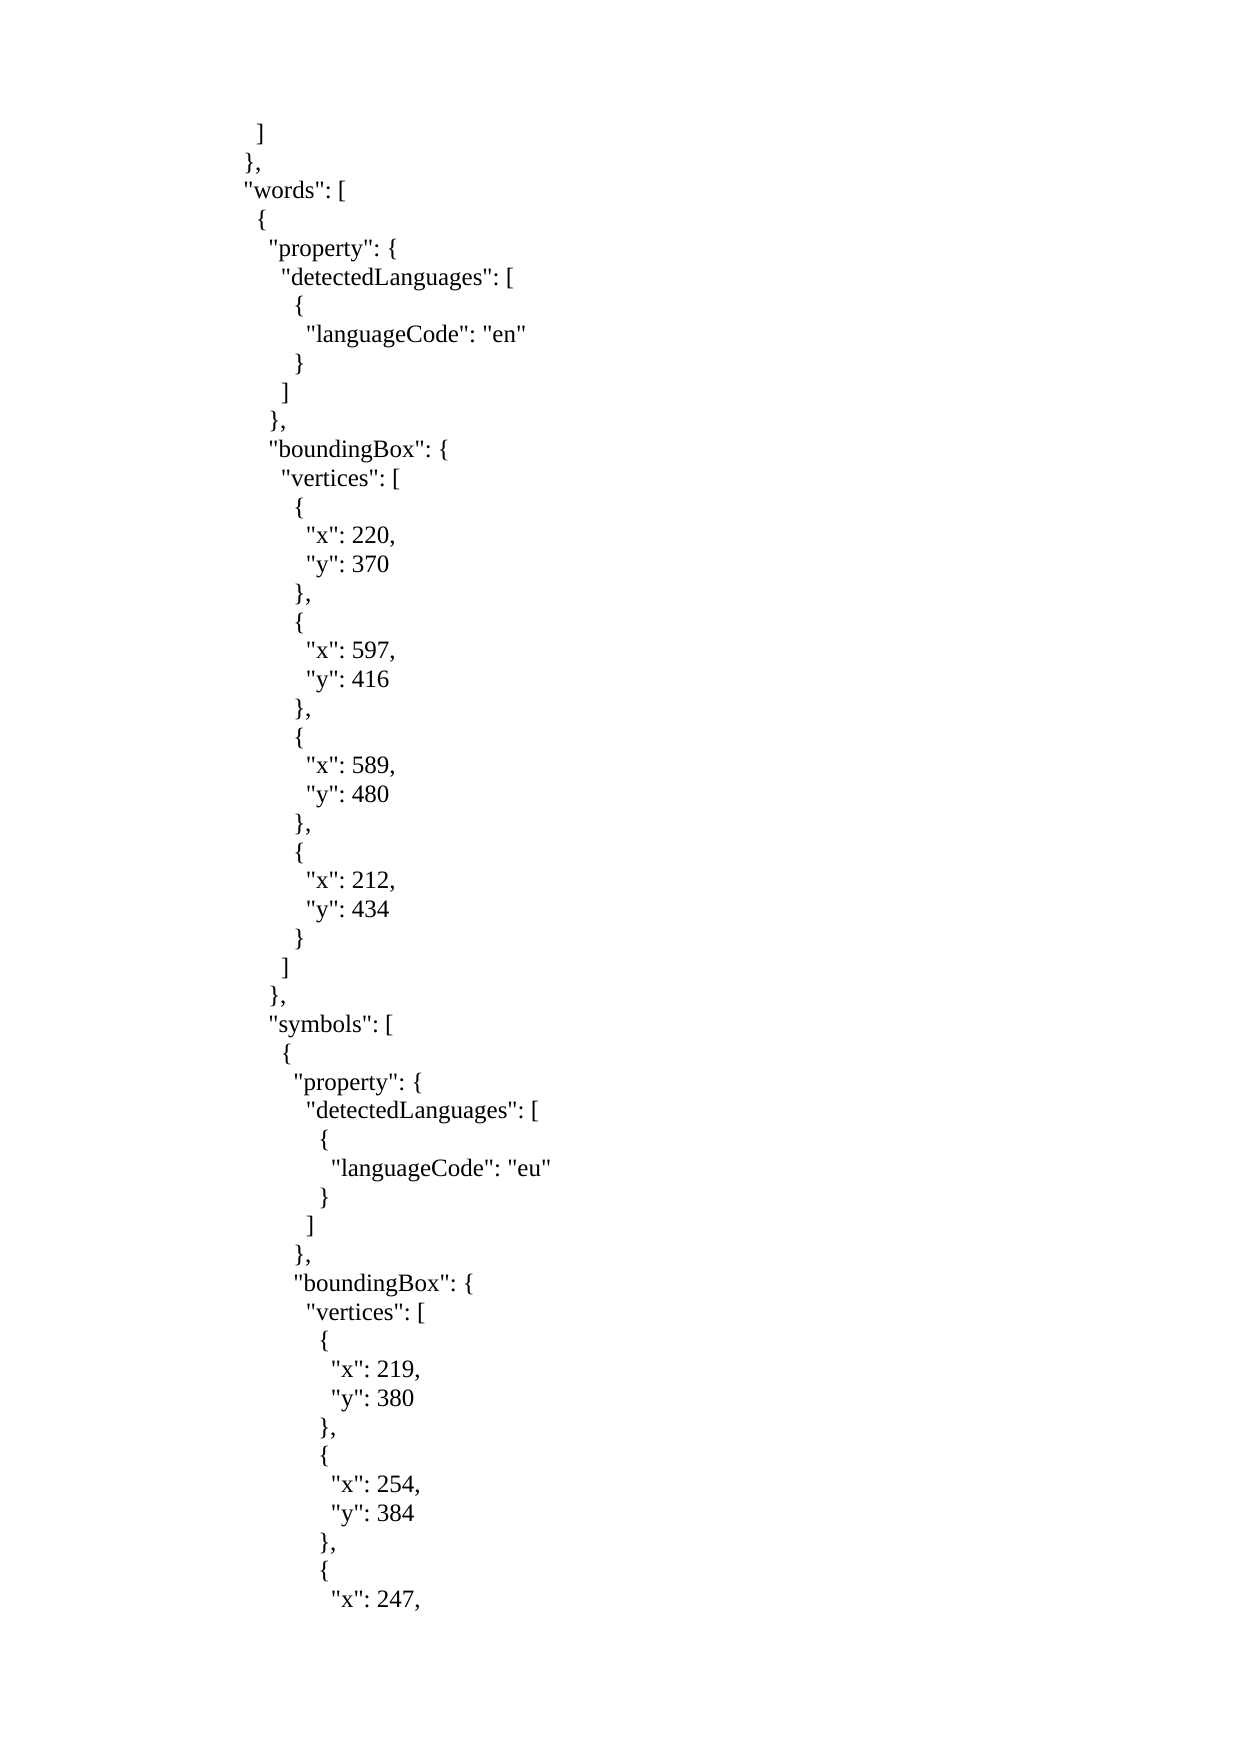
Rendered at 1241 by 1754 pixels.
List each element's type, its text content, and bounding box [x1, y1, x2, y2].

text } [118, 923, 1122, 952]
text "symbols": [ [118, 1009, 1122, 1038]
text { [118, 1556, 1122, 1584]
text { [118, 204, 1122, 233]
text }, [118, 981, 1122, 1009]
text }, [118, 1239, 1122, 1268]
text { [118, 492, 1122, 521]
text "y": 434 [118, 894, 1122, 923]
text "y": 370 [118, 549, 1122, 578]
text }, [118, 808, 1122, 837]
text "x": 254, [118, 1469, 1122, 1498]
text "words": [ [118, 176, 1122, 204]
text }, [118, 1412, 1122, 1441]
text ] [118, 118, 1122, 147]
text "vertices": [ [118, 1297, 1122, 1326]
text "detectedLanguages": [ [118, 1096, 1122, 1124]
text "property": { [118, 1067, 1122, 1096]
text "y": 380 [118, 1383, 1122, 1412]
text { [118, 1038, 1122, 1067]
text "x": 220, [118, 521, 1122, 549]
text "property": { [118, 233, 1122, 262]
text { [118, 837, 1122, 866]
text ] [118, 1211, 1122, 1239]
text "detectedLanguages": [ [118, 262, 1122, 291]
text }, [118, 693, 1122, 722]
text "boundingBox": { [118, 1268, 1122, 1297]
text "languageCode": "en" [118, 319, 1122, 348]
text "y": 384 [118, 1498, 1122, 1527]
text { [118, 291, 1122, 319]
text { [118, 722, 1122, 751]
text "y": 416 [118, 664, 1122, 693]
text "languageCode": "eu" [118, 1153, 1122, 1182]
text "x": 589, [118, 751, 1122, 779]
text { [118, 1326, 1122, 1354]
text "vertices": [ [118, 463, 1122, 492]
text }, [118, 1527, 1122, 1556]
text } [118, 348, 1122, 377]
text "x": 219, [118, 1354, 1122, 1383]
text { [118, 1124, 1122, 1153]
text { [118, 1441, 1122, 1469]
text } [118, 1182, 1122, 1211]
text "x": 597, [118, 636, 1122, 664]
text }, [118, 578, 1122, 607]
text { [118, 607, 1122, 636]
text "x": 247, [118, 1584, 1122, 1613]
text }, [118, 147, 1122, 176]
text "y": 480 [118, 779, 1122, 808]
text ] [118, 952, 1122, 981]
text "boundingBox": { [118, 434, 1122, 463]
text "x": 212, [118, 866, 1122, 894]
text }, [118, 406, 1122, 434]
text ] [118, 377, 1122, 406]
